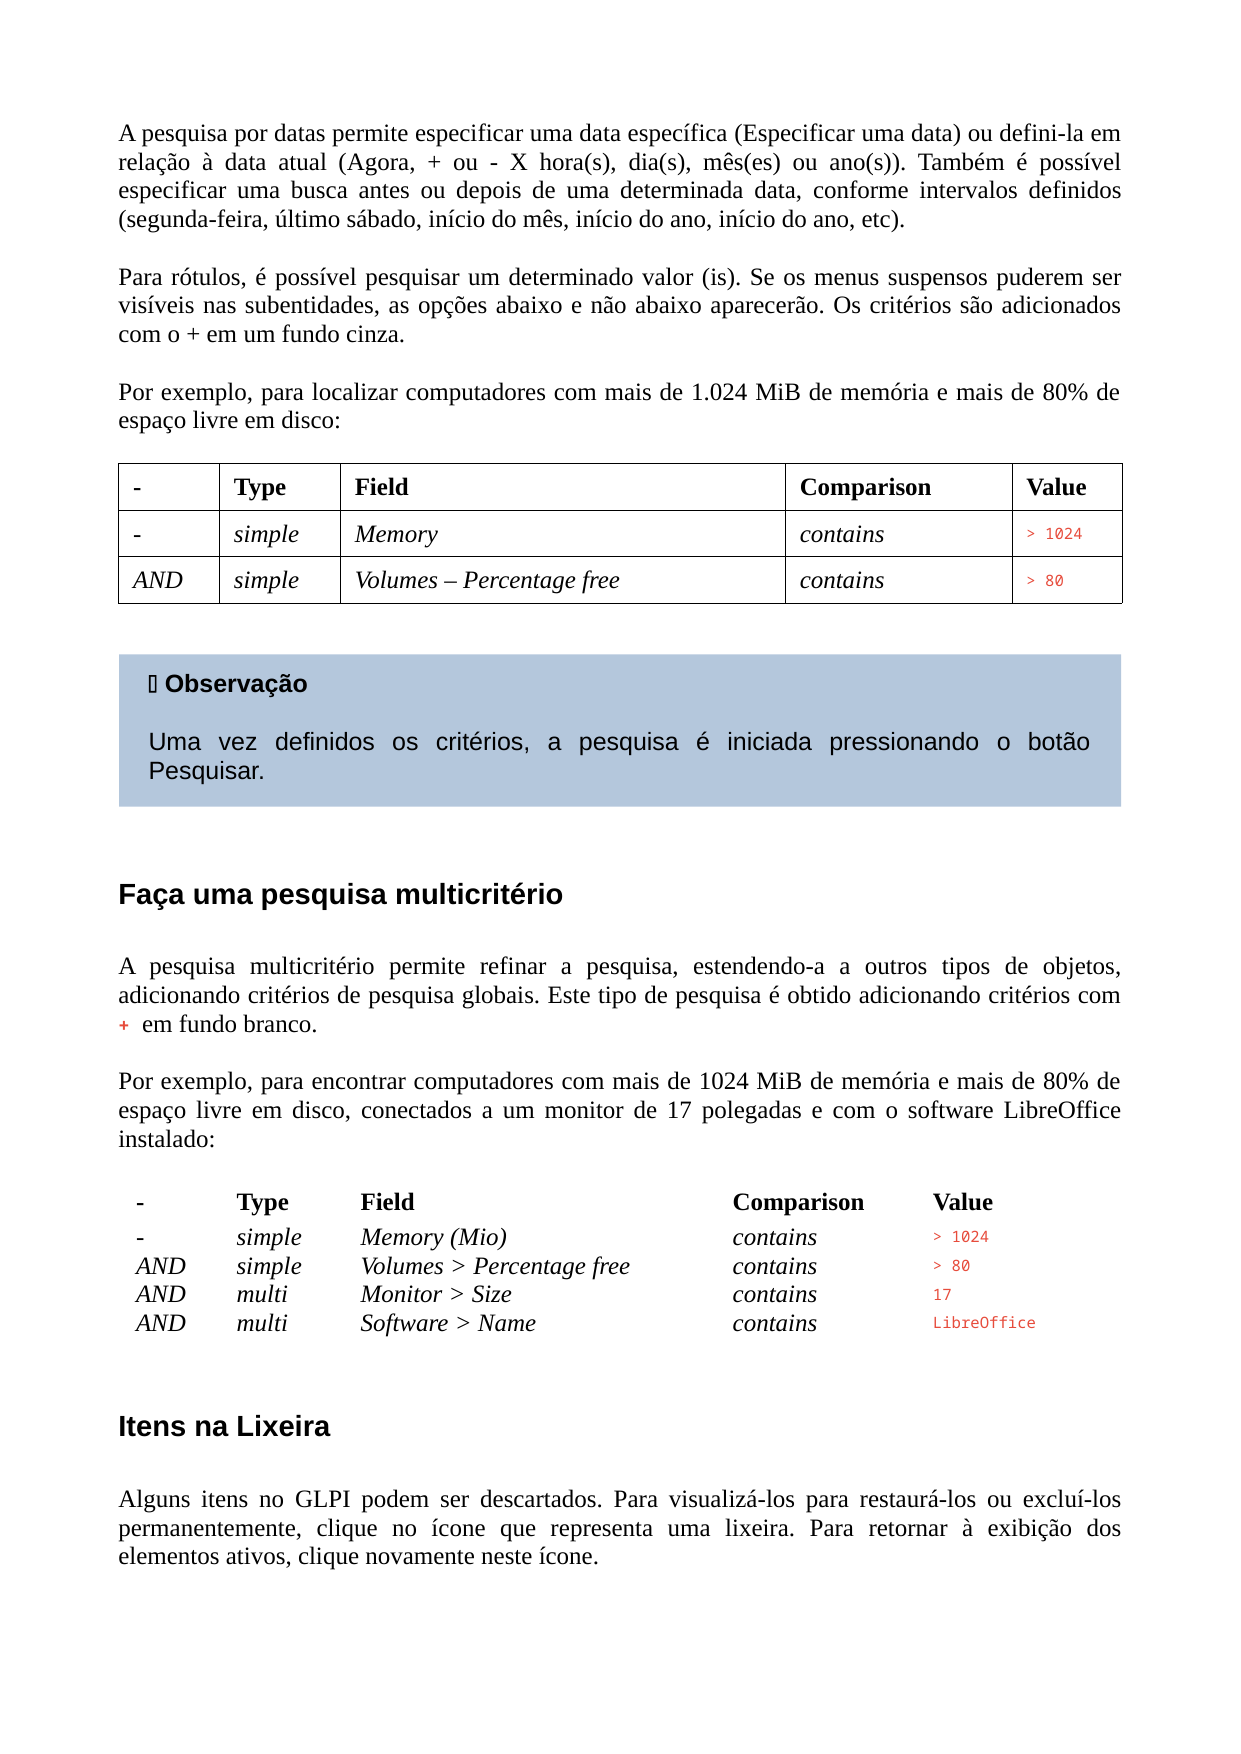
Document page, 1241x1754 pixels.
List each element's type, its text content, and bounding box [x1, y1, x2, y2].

table_cell simple [220, 557, 340, 603]
table_cell simple [225, 1222, 349, 1251]
table_header Type [225, 1181, 349, 1222]
table_cell AND [124, 1280, 225, 1308]
table_cell simple [220, 511, 340, 556]
table_cell > 80 [921, 1251, 1122, 1279]
table_cell contains [721, 1280, 921, 1308]
table_cell Volumes > Percentage free [349, 1251, 721, 1279]
table_header Field [349, 1181, 721, 1222]
table_cell Monitor > Size [349, 1280, 721, 1308]
table_header - [119, 464, 219, 510]
table_header Value [921, 1181, 1122, 1222]
table_header Type [220, 464, 340, 510]
subtitle Itens na Lixeira [118, 1409, 1122, 1443]
table_cell LibreOffice [921, 1308, 1122, 1337]
table_cell contains [786, 557, 1012, 603]
table_cell > 1024 [1013, 511, 1122, 556]
table_cell Memory (Mio) [349, 1222, 721, 1251]
table_cell > 1024 [921, 1222, 1122, 1251]
text Para rótulos, é possível pesquisar um determinado valor (is). Se os menus suspensos puderem ser visíveis nas subentidades, as opções abaixo e não abaixo aparecerão. Os critérios são adicionados com o + em um fundo cinza. [118, 262, 1122, 348]
text Por exemplo, para localizar computadores com mais de 1.024 MiB de memória e mais de 80% de espaço livre em disco: [118, 377, 1122, 434]
table_cell multi [225, 1280, 349, 1308]
table_cell - [124, 1222, 225, 1251]
table_cell AND [124, 1308, 225, 1337]
table_cell contains [721, 1222, 921, 1251]
table_cell Software > Name [349, 1308, 721, 1337]
text A pesquisa por datas permite especificar uma data específica (Especificar uma data) ou defini-la em relação à data atual (Agora, + ou - X hora(s), dia(s), mês(es) ou ano(s)). Também é possível especificar uma busca antes ou depois de uma determinada data, conforme intervalos definidos (segunda-feira, último sábado, início do mês, início do ano, início do ano, etc). [118, 118, 1122, 233]
table_cell AND [119, 557, 219, 603]
table_header - [124, 1181, 225, 1222]
table_cell AND [124, 1251, 225, 1279]
table_header Value [1013, 464, 1122, 510]
table_cell Volumes – Percentage free [341, 557, 785, 603]
table_cell Memory [341, 511, 785, 556]
table_cell multi [225, 1308, 349, 1337]
table_cell 17 [921, 1280, 1122, 1308]
text A pesquisa multicritério permite refinar a pesquisa, estendendo-a a outros tipos de objetos, adicionando critérios de pesquisa globais. Este tipo de pesquisa é obtido adicionando critérios com + em fundo branco. [118, 951, 1122, 1038]
table_cell > 80 [1013, 557, 1122, 603]
table_cell simple [225, 1251, 349, 1279]
table_cell contains [721, 1251, 921, 1279]
subtitle Faça uma pesquisa multicritério [118, 877, 1122, 910]
table_cell - [119, 511, 219, 556]
table_cell contains [721, 1308, 921, 1337]
text Por exemplo, para encontrar computadores com mais de 1024 MiB de memória e mais de 80% de espaço livre em disco, conectados a um monitor de 17 polegadas e com o software LibreOffice instalado: [118, 1066, 1122, 1153]
table_header Comparison [721, 1181, 921, 1222]
table_header Comparison [786, 464, 1012, 510]
text Alguns itens no GLPI podem ser descartados. Para visualizá-los para restaurá-los ou excluí-los permanentemente, clique no ícone que representa uma lixeira. Para retornar à exibição dos elementos ativos, clique novamente neste ícone. [118, 1484, 1122, 1570]
table_cell contains [786, 511, 1012, 556]
table_header Field [341, 464, 785, 510]
